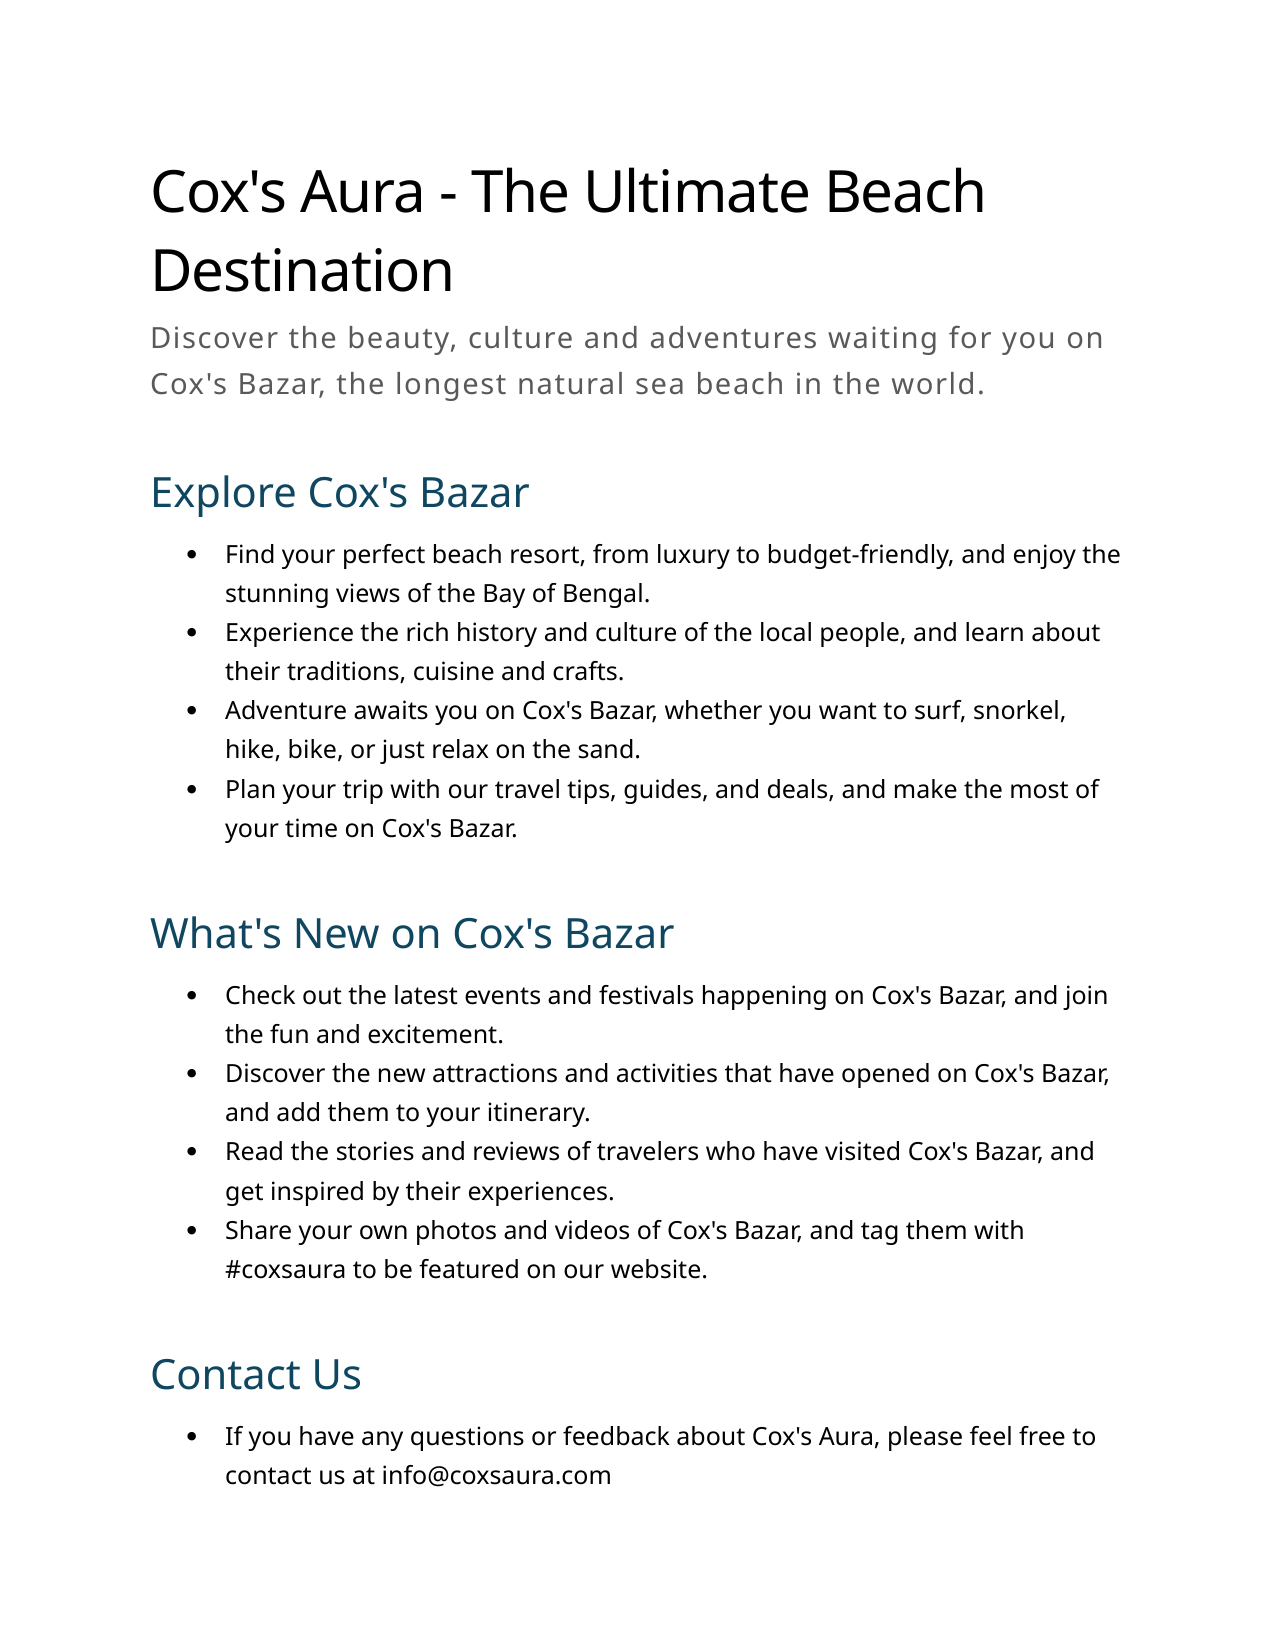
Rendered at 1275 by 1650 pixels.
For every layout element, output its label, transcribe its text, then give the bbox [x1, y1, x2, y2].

subtitle What's New on Cox's Bazar [150, 904, 1125, 961]
list Check out the latest events and festivals happening on Cox's Bazar, and join the fun and excitement. [187, 977, 1125, 1051]
subtitle Contact Us [150, 1345, 1125, 1402]
list Experience the rich history and culture of the local people, and learn about their traditions, cuisine and crafts. [187, 614, 1125, 688]
list Adventure awaits you on Cox's Bazar, whether you want to surf, snorkel, hike, bike, or just relax on the sand. [187, 693, 1125, 766]
list Find your perfect beach resort, from luxury to budget-friendly, and enjoy the stunning views of the Bay of Bengal. [187, 536, 1125, 609]
list Share your own photos and videos of Cox's Bazar, and tag them with #coxsaura to be featured on our website. [187, 1212, 1125, 1286]
title Cox's Aura - The Ultimate Beach Destination [150, 150, 1125, 309]
list Read the stories and reviews of travelers who have visited Cox's Bazar, and get inspired by their experiences. [187, 1134, 1125, 1207]
list Plan your trip with our travel tips, guides, and deals, and make the most of your time on Cox's Bazar. [187, 771, 1125, 844]
subtitle Explore Cox's Bazar [150, 463, 1125, 519]
list Discover the new attractions and activities that have opened on Cox's Bazar, and add them to your itinerary. [187, 1056, 1125, 1129]
subtitle Discover the beauty, culture and adventures waiting for you on Cox's Bazar, the longest natural sea beach in the world. [150, 317, 1125, 403]
list If you have any questions or feedback about Cox's Aura, please feel free to contact us at info@coxsaura.com [187, 1418, 1125, 1492]
